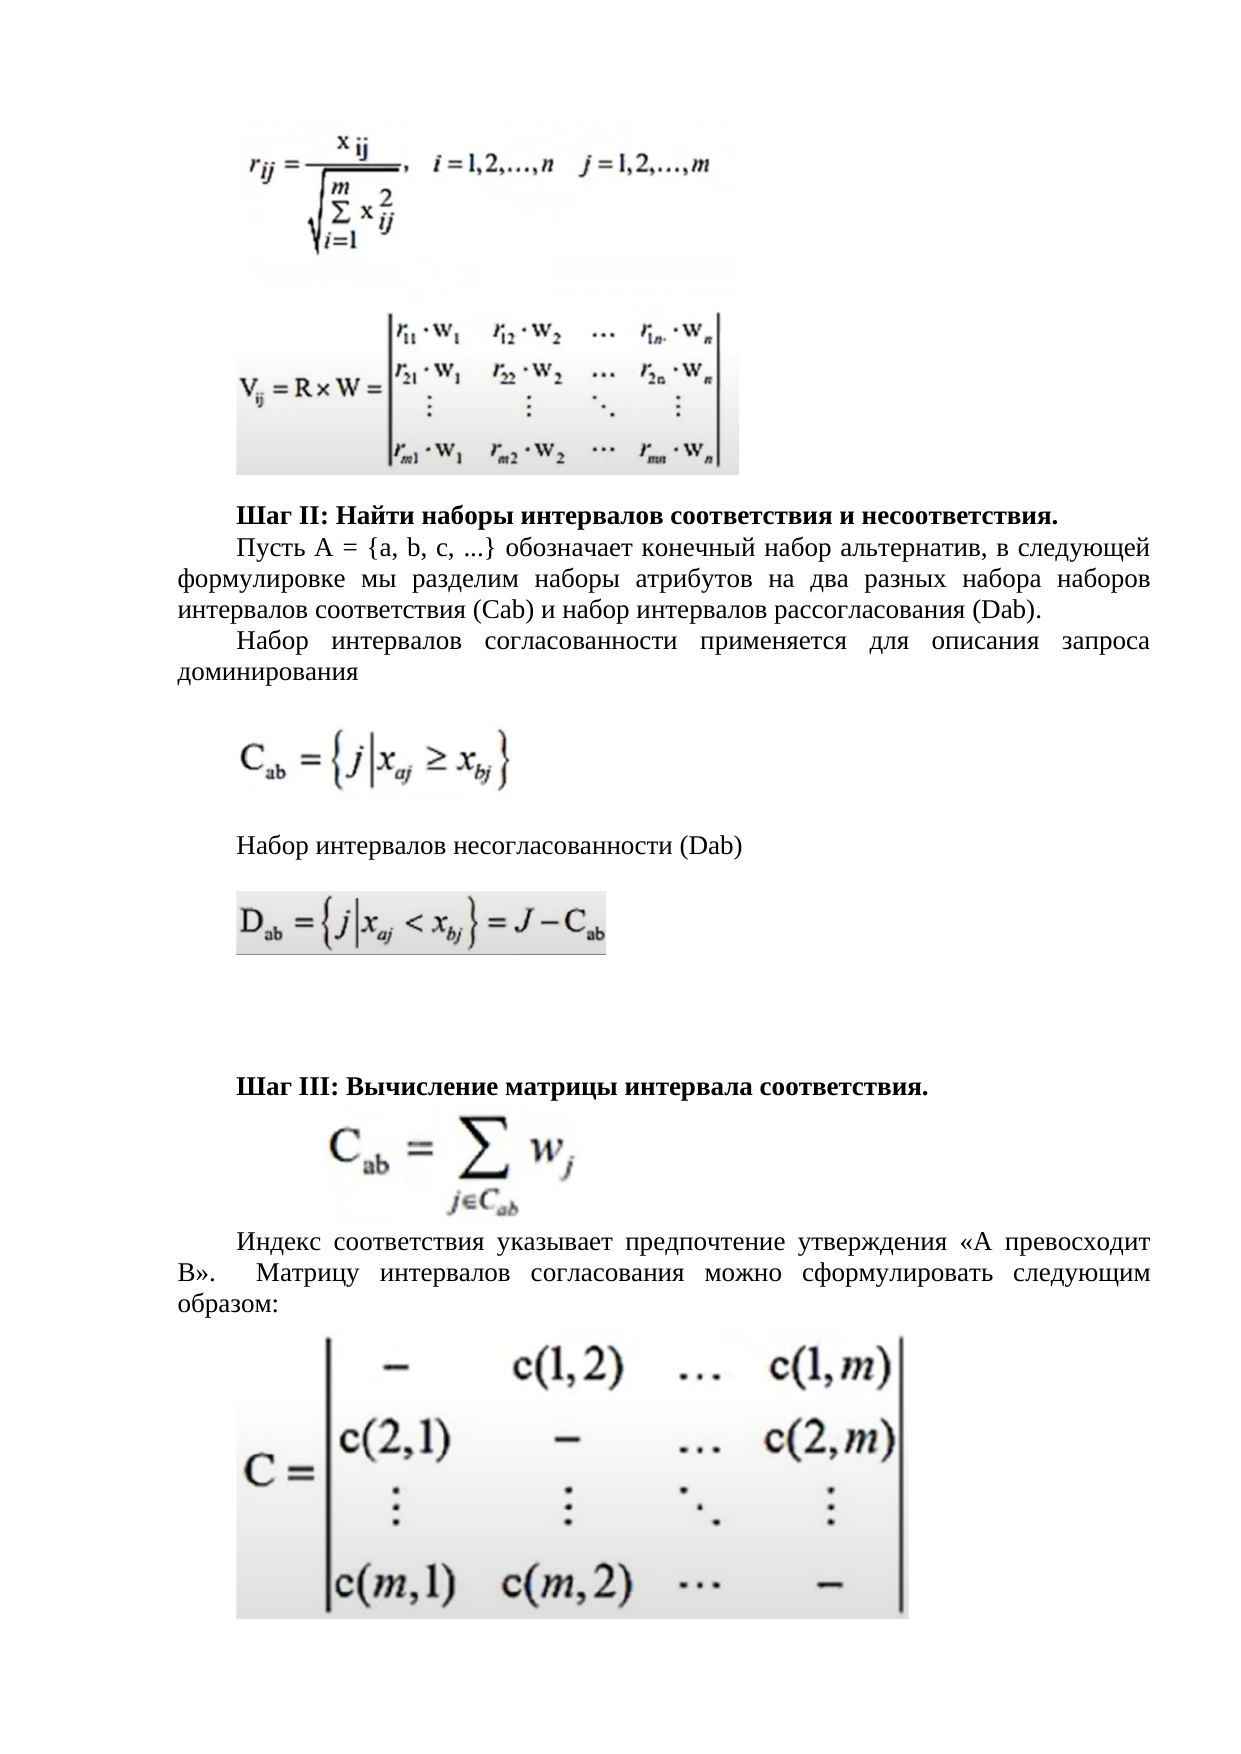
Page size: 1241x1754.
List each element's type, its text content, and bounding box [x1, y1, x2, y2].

picture [236, 1318, 909, 1619]
picture [236, 891, 607, 955]
picture [324, 1101, 580, 1226]
picture [236, 118, 740, 475]
text Шаг II: Найти наборы интервалов соответствия и несоответствия. [177, 499, 1152, 531]
text Шаг III: Вычисление матрицы интервала соответствия. [177, 1071, 1152, 1102]
text Пусть A = {a, b, c, ...} обозначает конечный набор альтернатив, в следующей формулировке мы разделим наборы атрибутов на два разных набора наборов интервалов соответствия (Cab) и набор интервалов рассогласования (Dab). [177, 531, 1152, 624]
text Набор интервалов несогласованности (Dab) [177, 829, 1152, 860]
text Набор интервалов согласованности применяется для описания запроса доминирования [177, 624, 1152, 686]
text Индекс соответствия указывает предпочтение утверждения «A превосходит B». Матрицу интервалов согласования можно сформулировать следующим образом: [177, 1225, 1152, 1319]
picture [236, 717, 512, 798]
